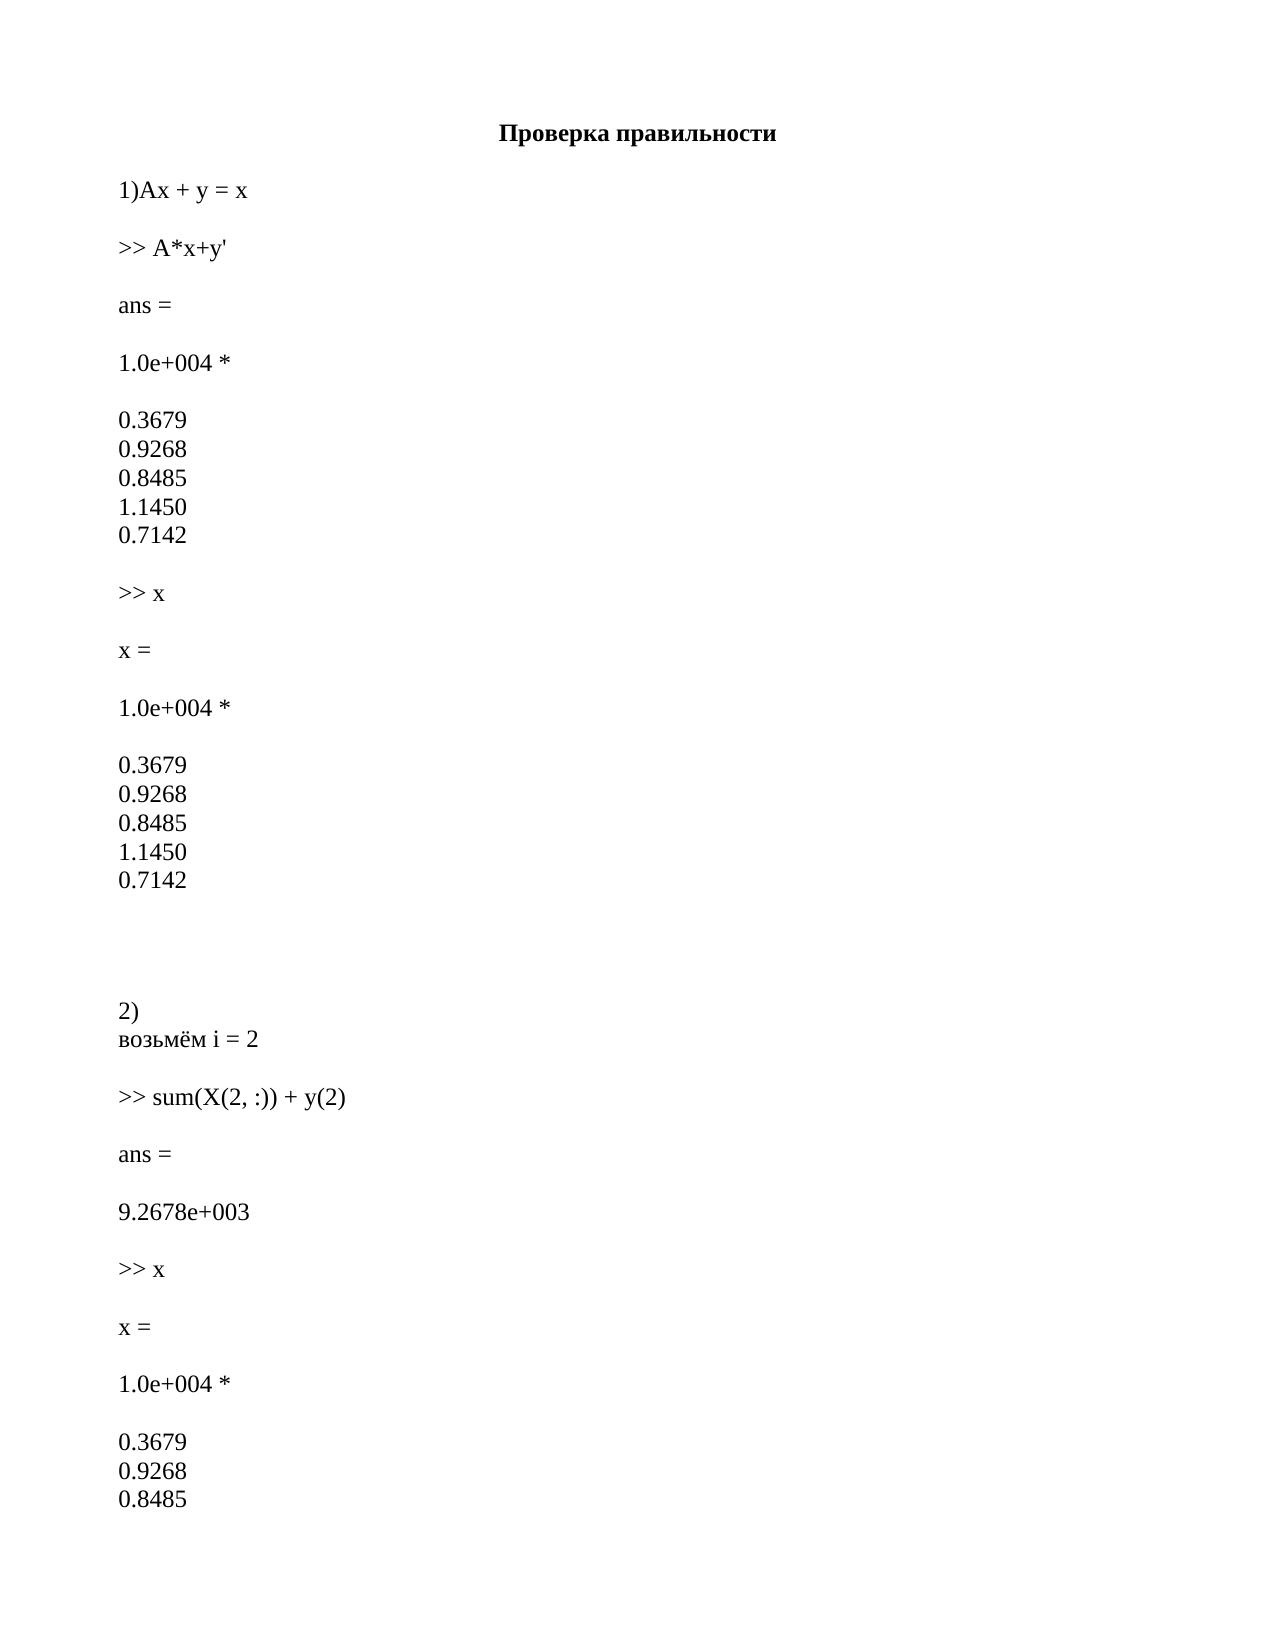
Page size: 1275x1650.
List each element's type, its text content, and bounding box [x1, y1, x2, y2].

text 1)Ax + y = x [118, 176, 1157, 204]
text ans = [118, 291, 1157, 319]
text 0.3679 [118, 751, 1157, 779]
text ans = [118, 1139, 1157, 1168]
text >> A*x+y' [118, 233, 1157, 262]
text 1.1450 [118, 837, 1157, 866]
text 0.3679 [118, 1427, 1157, 1456]
text >> x [118, 578, 1157, 607]
text возьмём i = 2 [118, 1024, 1157, 1053]
text 0.7142 [118, 521, 1157, 549]
text 9.2678e+003 [118, 1197, 1157, 1226]
text 0.8485 [118, 808, 1157, 837]
text 0.9268 [118, 1456, 1157, 1484]
text 1.0e+004 * [118, 348, 1157, 377]
text x = [118, 1312, 1157, 1341]
text 0.3679 [118, 406, 1157, 434]
text 0.9268 [118, 434, 1157, 463]
text 1.0e+004 * [118, 693, 1157, 722]
text 0.8485 [118, 463, 1157, 492]
text 0.9268 [118, 779, 1157, 808]
text Проверка правильности [118, 118, 1157, 147]
text >> sum(X(2, :)) + y(2) [118, 1082, 1157, 1111]
text x = [118, 636, 1157, 664]
text 2) [118, 952, 1157, 1024]
text >> x [118, 1254, 1157, 1283]
text 1.0e+004 * [118, 1369, 1157, 1398]
text 1.1450 [118, 492, 1157, 521]
text 0.8485 [118, 1484, 1157, 1513]
text 0.7142 [118, 866, 1157, 894]
